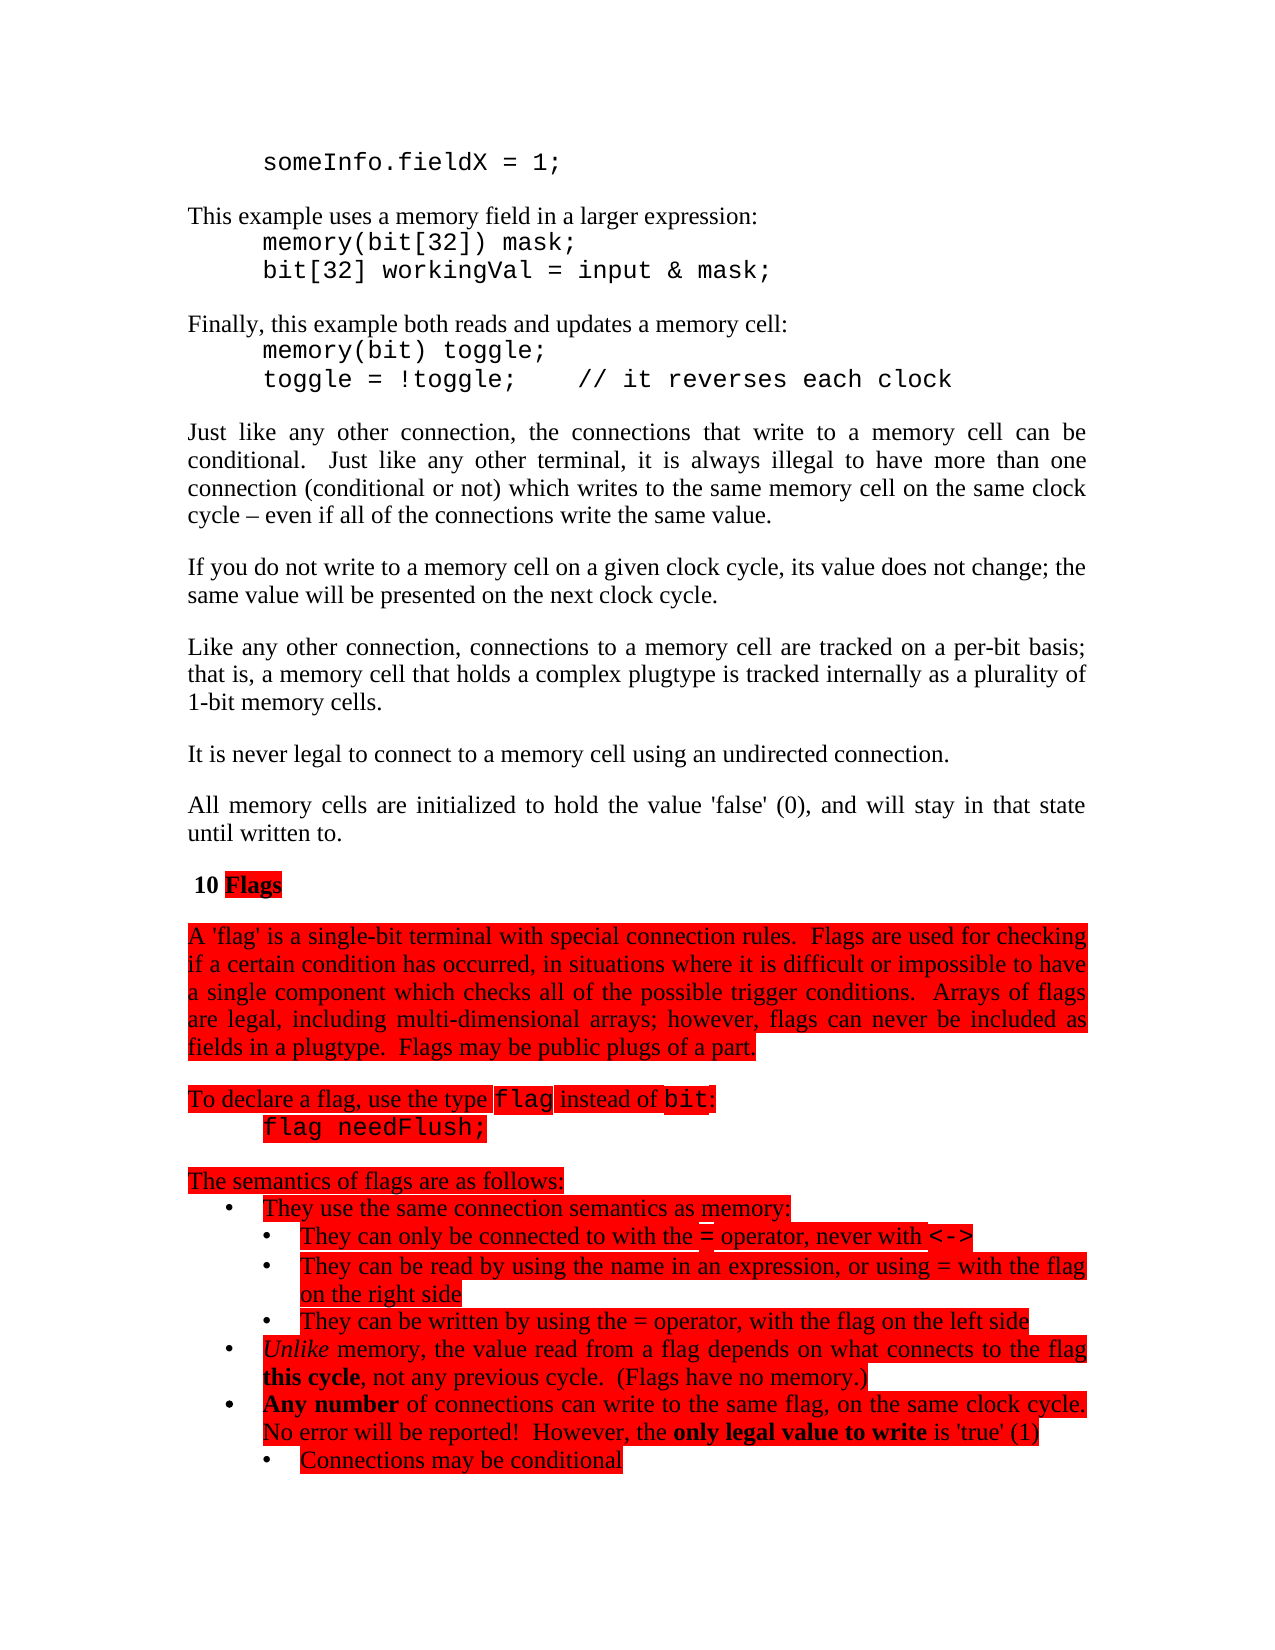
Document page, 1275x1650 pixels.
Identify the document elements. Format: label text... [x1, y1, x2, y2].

text A 'flag' is a single-bit terminal with special connection rules. Flags are used for checking if a certain condition has occurred, in situations where it is difficult or impossible to have a single component which checks all of the possible trigger conditions. Arrays of flags are legal, including multi-dimensional arrays; however, flags can never be included as fields in a plugtype. Flags may be public plugs of a part. [187, 922, 1087, 1061]
text It is never legal to connect to a memory cell using an undirected connection. [187, 740, 1087, 767]
text The semantics of flags are as follows: [187, 1167, 1087, 1194]
text toggle = !toggle; // it reverses each clock [262, 366, 1087, 394]
list They use the same connection semantics as memory: [225, 1194, 1087, 1222]
list They can be read by using the name in an expression, or using = with the flag on the right side [262, 1252, 1087, 1307]
text Finally, this example both reads and updates a memory cell: [187, 310, 1087, 338]
text Like any other connection, connections to a memory cell are tracked on a per-bit basis; that is, a memory cell that holds a complex plugtype is tracked internally as a plurality of 1-bit memory cells. [187, 633, 1087, 716]
list Unlike memory, the value read from a flag depends on what connects to the flag this cycle, not any previous cycle. (Flags have no memory.) [225, 1335, 1087, 1391]
list Connections may be conditional [262, 1446, 1087, 1474]
text bit[32] workingVal = input & mask; [262, 258, 1087, 286]
list They can be written by using the = operator, with the flag on the left side [262, 1307, 1087, 1335]
text To declare a flag, use the type flag instead of bit: [187, 1085, 1087, 1115]
list Flags [187, 871, 1087, 898]
text flag needFlush; [262, 1115, 1087, 1143]
text memory(bit) toggle; [262, 338, 1087, 366]
text All memory cells are initialized to hold the value 'false' (0), and will stay in that state until written to. [187, 791, 1087, 847]
text If you do not write to a memory cell on a given clock cycle, its value does not change; the same value will be presented on the next clock cycle. [187, 553, 1087, 609]
list Any number of connections can write to the same flag, on the same clock cycle. No error will be reported! However, the only legal value to write is 'true' (1) [225, 1391, 1087, 1446]
list They can only be connected to with the = operator, never with <-> [262, 1222, 1087, 1252]
text This example uses a memory field in a larger expression: [187, 202, 1087, 230]
text Just like any other connection, the connections that write to a memory cell can be conditional. Just like any other terminal, it is always illegal to have more than one connection (conditional or not) which writes to the same memory cell on the same clock cycle – even if all of the connections write the same value. [187, 418, 1087, 529]
text memory(bit[32]) mask; [262, 230, 1087, 258]
text someInfo.fieldX = 1; [262, 150, 1087, 178]
